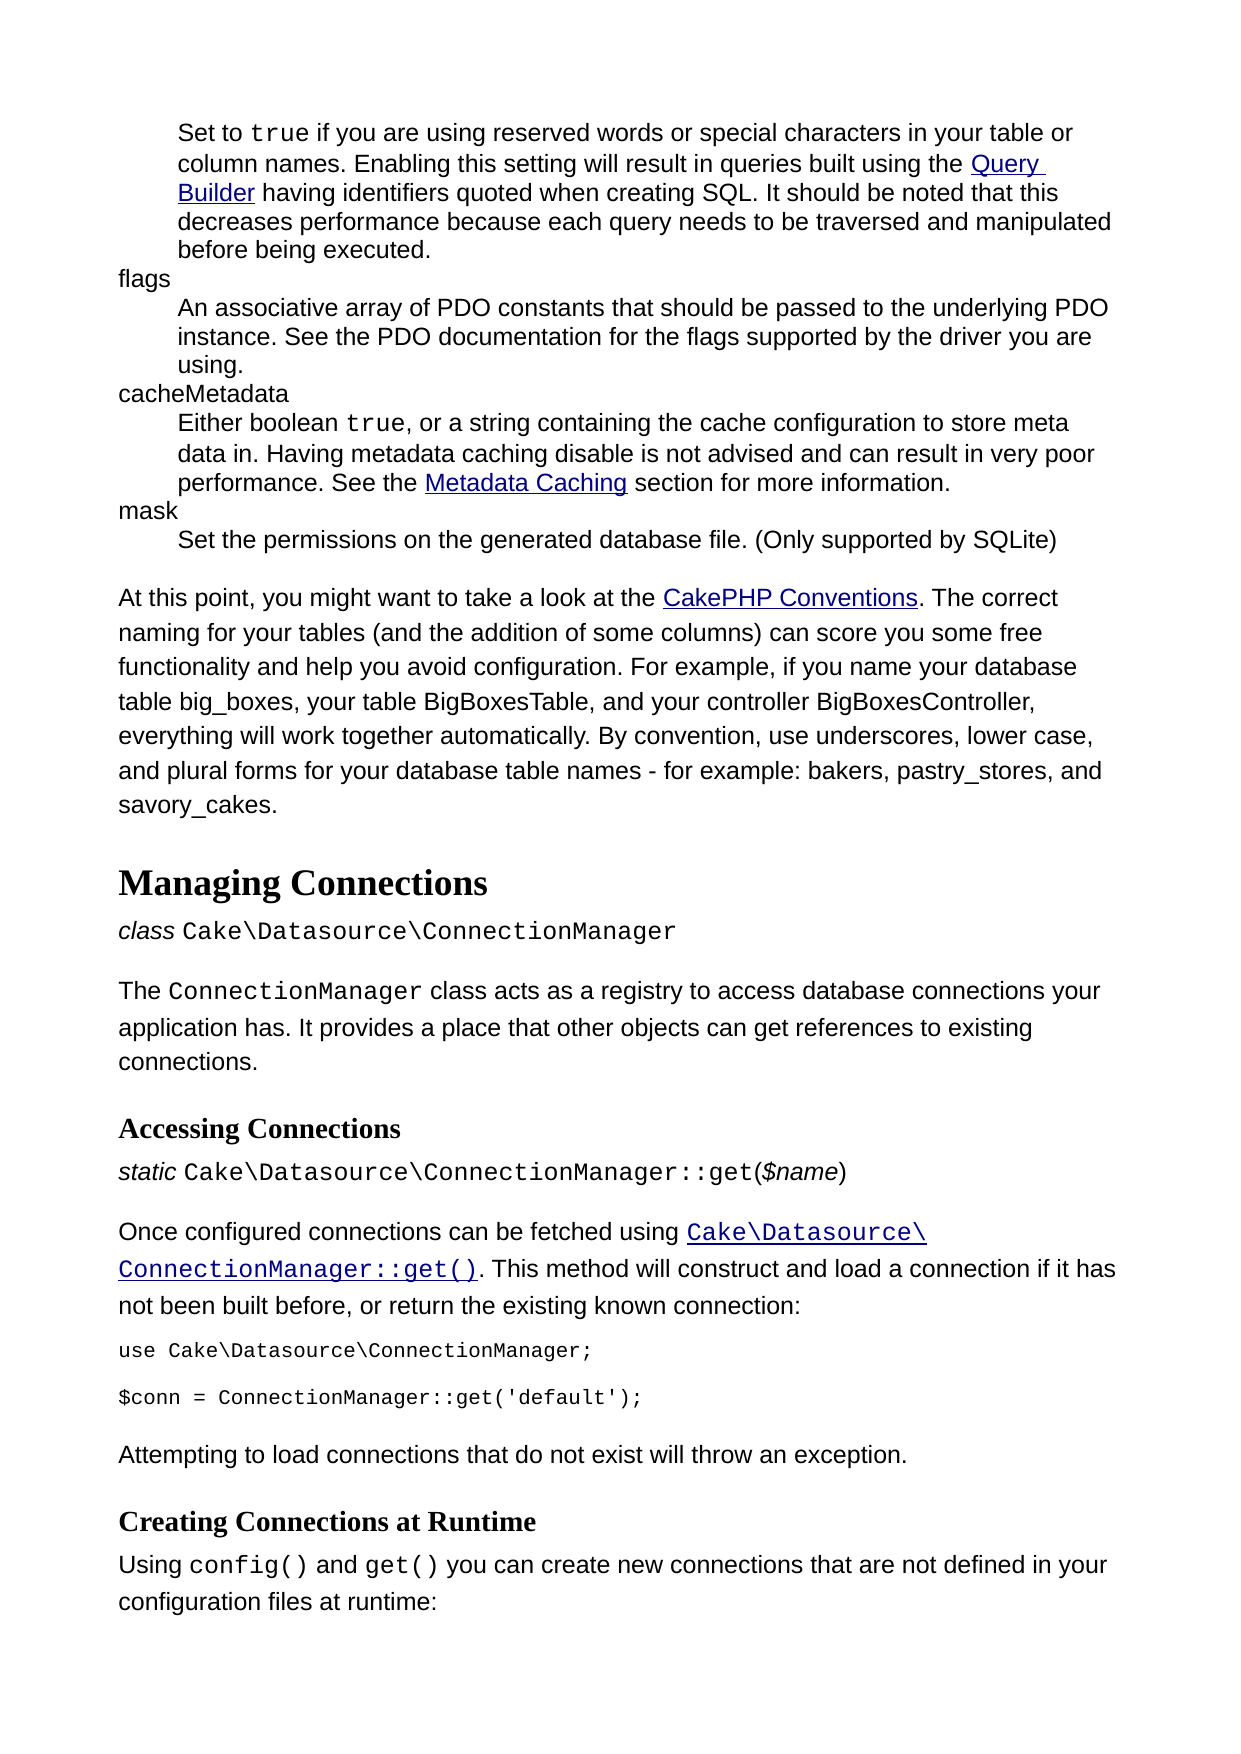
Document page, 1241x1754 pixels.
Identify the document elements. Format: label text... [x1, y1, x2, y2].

subtitle Accessing Connections [118, 1111, 1122, 1144]
subtitle cacheMetadata [118, 379, 1122, 408]
text $conn = ConnectionManager::get('default'); [118, 1387, 1122, 1411]
text Attempting to load connections that do not exist will throw an exception. [118, 1440, 1122, 1469]
list An associative array of PDO constants that should be passed to the underlying PDO instance. See the PDO documentation for the flags supported by the driver you are using. [177, 293, 1122, 379]
subtitle Managing Connections [118, 860, 1122, 903]
text At this point, you might want to take a look at the CakePHP Conventions. The correct naming for your tables (and the addition of some columns) can score you some free functionality and help you avoid configuration. For example, if you name your database table big_boxes, your table BigBoxesTable, and your controller BigBoxesController, everything will work together automatically. By convention, use underscores, lower case, and plural forms for your database table names - for example: bakers, pastry_stores, and savory_cakes. [118, 583, 1122, 819]
text Once configured connections can be fetched using Cake\Datasource\ConnectionManager::get(). This method will construct and load a connection if it has not been built before, or return the existing known connection: [118, 1217, 1122, 1319]
subtitle mask [118, 496, 1122, 525]
text Using config() and get() you can create new connections that are not defined in your configuration files at runtime: [118, 1550, 1122, 1615]
subtitle class Cake\Datasource\ConnectionManager [118, 916, 1122, 947]
subtitle flags [118, 264, 1122, 293]
list Set the permissions on the generated database file. (Only supported by SQLite) [177, 525, 1122, 554]
subtitle static Cake\Datasource\ConnectionManager::get($name) [118, 1157, 1122, 1188]
list Either boolean true, or a string containing the cache configuration to store meta data in. Having metadata caching disable is not advised and can result in very poor performance. See the Metadata Caching section for more information. [177, 408, 1122, 496]
text use Cake\Datasource\ConnectionManager; [118, 1340, 1122, 1363]
text The ConnectionManager class acts as a registry to access database connections your application has. It provides a place that other objects can get references to existing connections. [118, 976, 1122, 1076]
subtitle Creating Connections at Runtime [118, 1504, 1122, 1537]
list Set to true if you are using reserved words or special characters in your table or column names. Enabling this setting will result in queries built using the Query Builder having identifiers quoted when creating SQL. It should be noted that this decreases performance because each query needs to be traversed and manipulated before being executed. [177, 118, 1122, 264]
